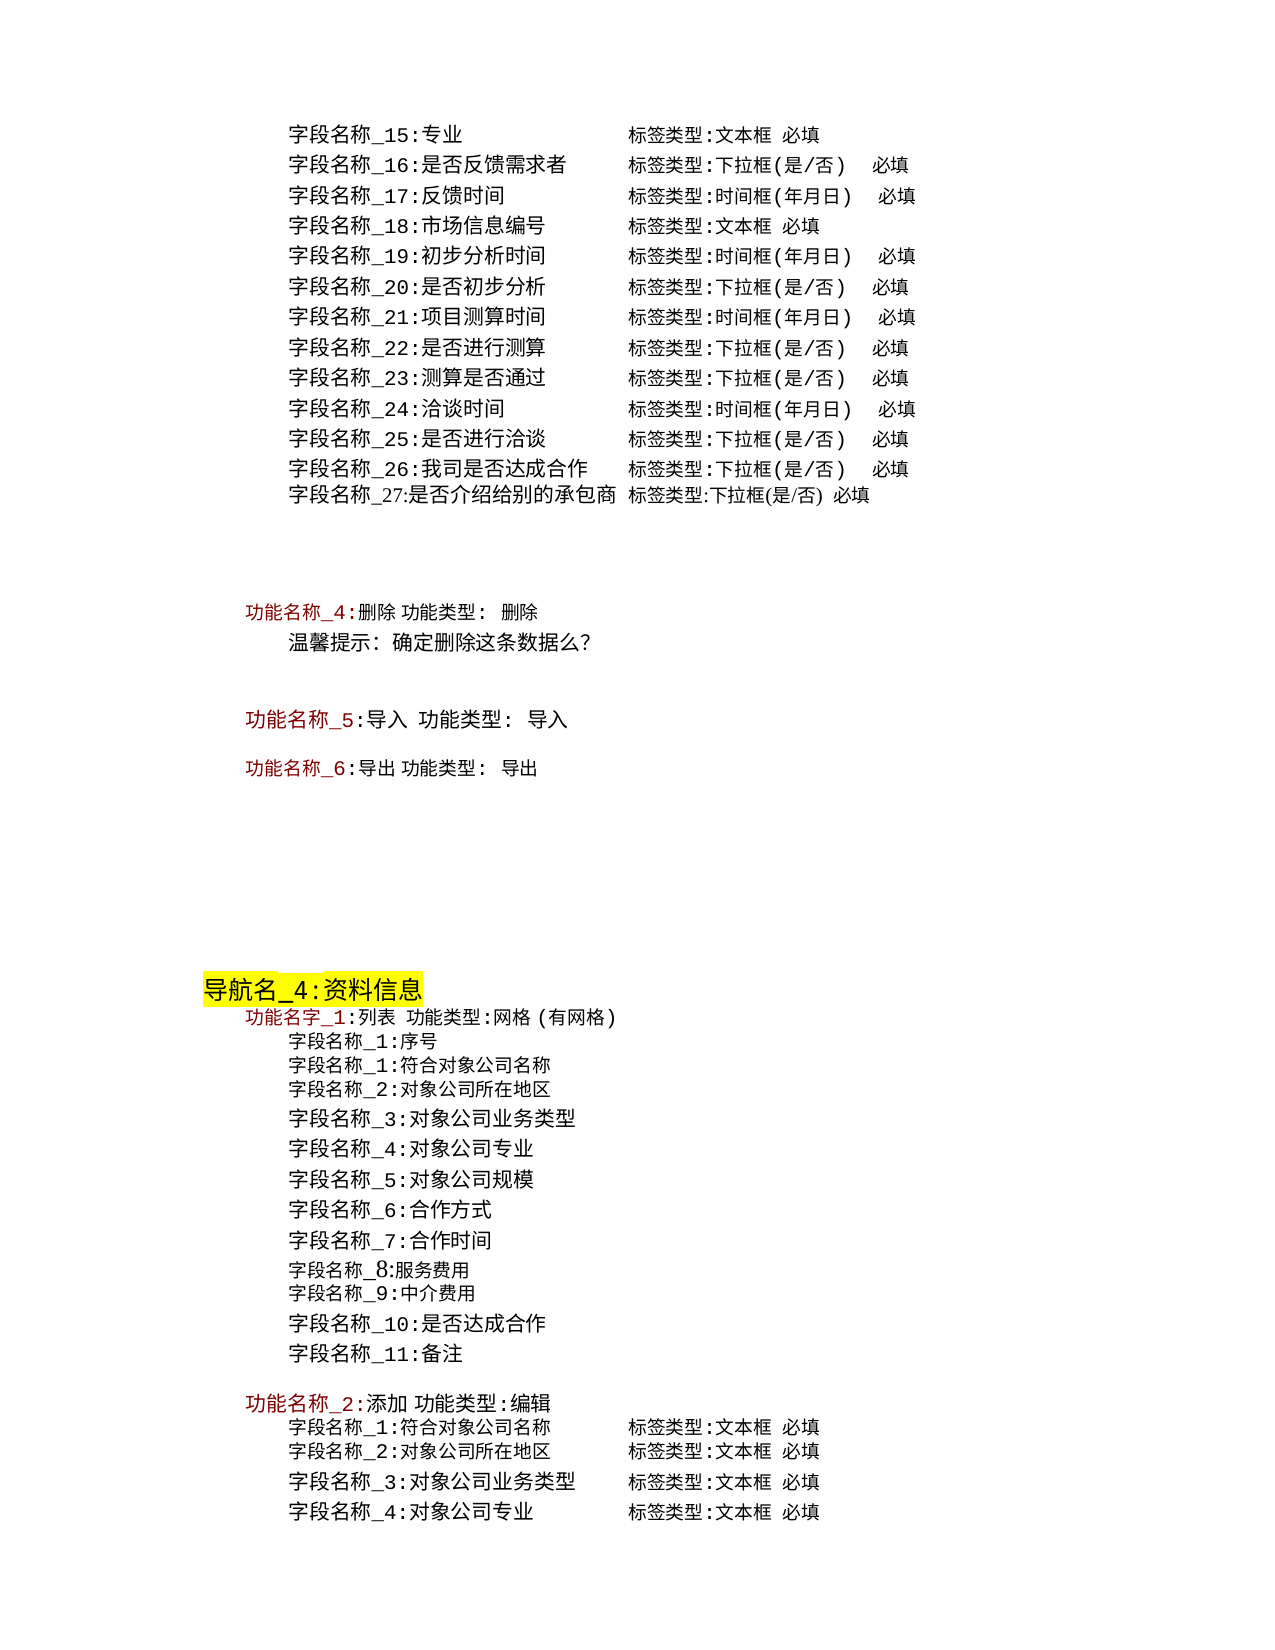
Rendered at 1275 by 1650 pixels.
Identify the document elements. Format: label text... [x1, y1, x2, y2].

text 字段名称_20:是否初步分析 标签类型:下拉框(是/否) 必填 [118, 270, 1157, 301]
text 字段名称_1:序号 [118, 1031, 1157, 1054]
text 功能名称_2:添加 功能类型:编辑 [118, 1391, 1157, 1417]
text 字段名称_15:专业 标签类型:文本框 必填 [118, 118, 1157, 148]
text 功能名称_6:导出 功能类型: 导出 [118, 757, 1157, 781]
text 字段名称_3:对象公司业务类型 [118, 1102, 1157, 1133]
text 字段名称_7:合作时间 [118, 1224, 1157, 1254]
text 字段名称_4:对象公司专业 [118, 1133, 1157, 1163]
text 温馨提示：确定删除这条数据么？ [118, 626, 1157, 656]
text 导航名_4:资料信息 [118, 971, 1157, 1007]
text 字段名称_6:合作方式 [118, 1193, 1157, 1224]
text 字段名称_19:初步分析时间 标签类型:时间框(年月日) 必填 [118, 240, 1157, 270]
text 字段名称_25:是否进行洽谈 标签类型:下拉框(是/否) 必填 [118, 422, 1157, 453]
text 字段名称_11:备注 [118, 1337, 1157, 1368]
text 字段名称_22:是否进行测算 标签类型:下拉框(是/否) 必填 [118, 331, 1157, 361]
text 字段名称_16:是否反馈需求者 标签类型:下拉框(是/否) 必填 [118, 148, 1157, 179]
text 功能名称_4:删除 功能类型: 删除 [118, 602, 1157, 626]
text 字段名称_26:我司是否达成合作 标签类型:下拉框(是/否) 必填 [118, 453, 1157, 483]
text 字段名称_2:对象公司所在地区 [118, 1078, 1157, 1102]
text 字段名称_4:对象公司专业 标签类型:文本框 必填 [118, 1495, 1157, 1526]
text 字段名称_1:符合对象公司名称 标签类型:文本框 必填 [118, 1417, 1157, 1441]
text 字段名称_21:项目测算时间 标签类型:时间框(年月日) 必填 [118, 301, 1157, 331]
text 字段名称_3:对象公司业务类型 标签类型:文本框 必填 [118, 1465, 1157, 1495]
text 字段名称_18:市场信息编号 标签类型:文本框 必填 [118, 209, 1157, 240]
text 字段名称_24:洽谈时间 标签类型:时间框(年月日) 必填 [118, 392, 1157, 422]
text 字段名称_8:服务费用 [118, 1254, 1157, 1283]
text 字段名称_23:测算是否通过 标签类型:下拉框(是/否) 必填 [118, 361, 1157, 392]
text 字段名称_10:是否达成合作 [118, 1307, 1157, 1337]
text 字段名称_27:是否介绍给别的承包商 标签类型:下拉框(是/否) 必填 [118, 483, 1157, 507]
text 字段名称_5:对象公司规模 [118, 1163, 1157, 1193]
text 字段名称_9:中介费用 [118, 1283, 1157, 1307]
text 功能名字_1:列表 功能类型:网格 (有网格) [118, 1007, 1157, 1031]
text 字段名称_17:反馈时间 标签类型:时间框(年月日) 必填 [118, 179, 1157, 209]
text 功能名称_5:导入 功能类型: 导入 [118, 703, 1157, 734]
text 字段名称_2:对象公司所在地区 标签类型:文本框 必填 [118, 1441, 1157, 1465]
text 字段名称_1:符合对象公司名称 [118, 1054, 1157, 1078]
